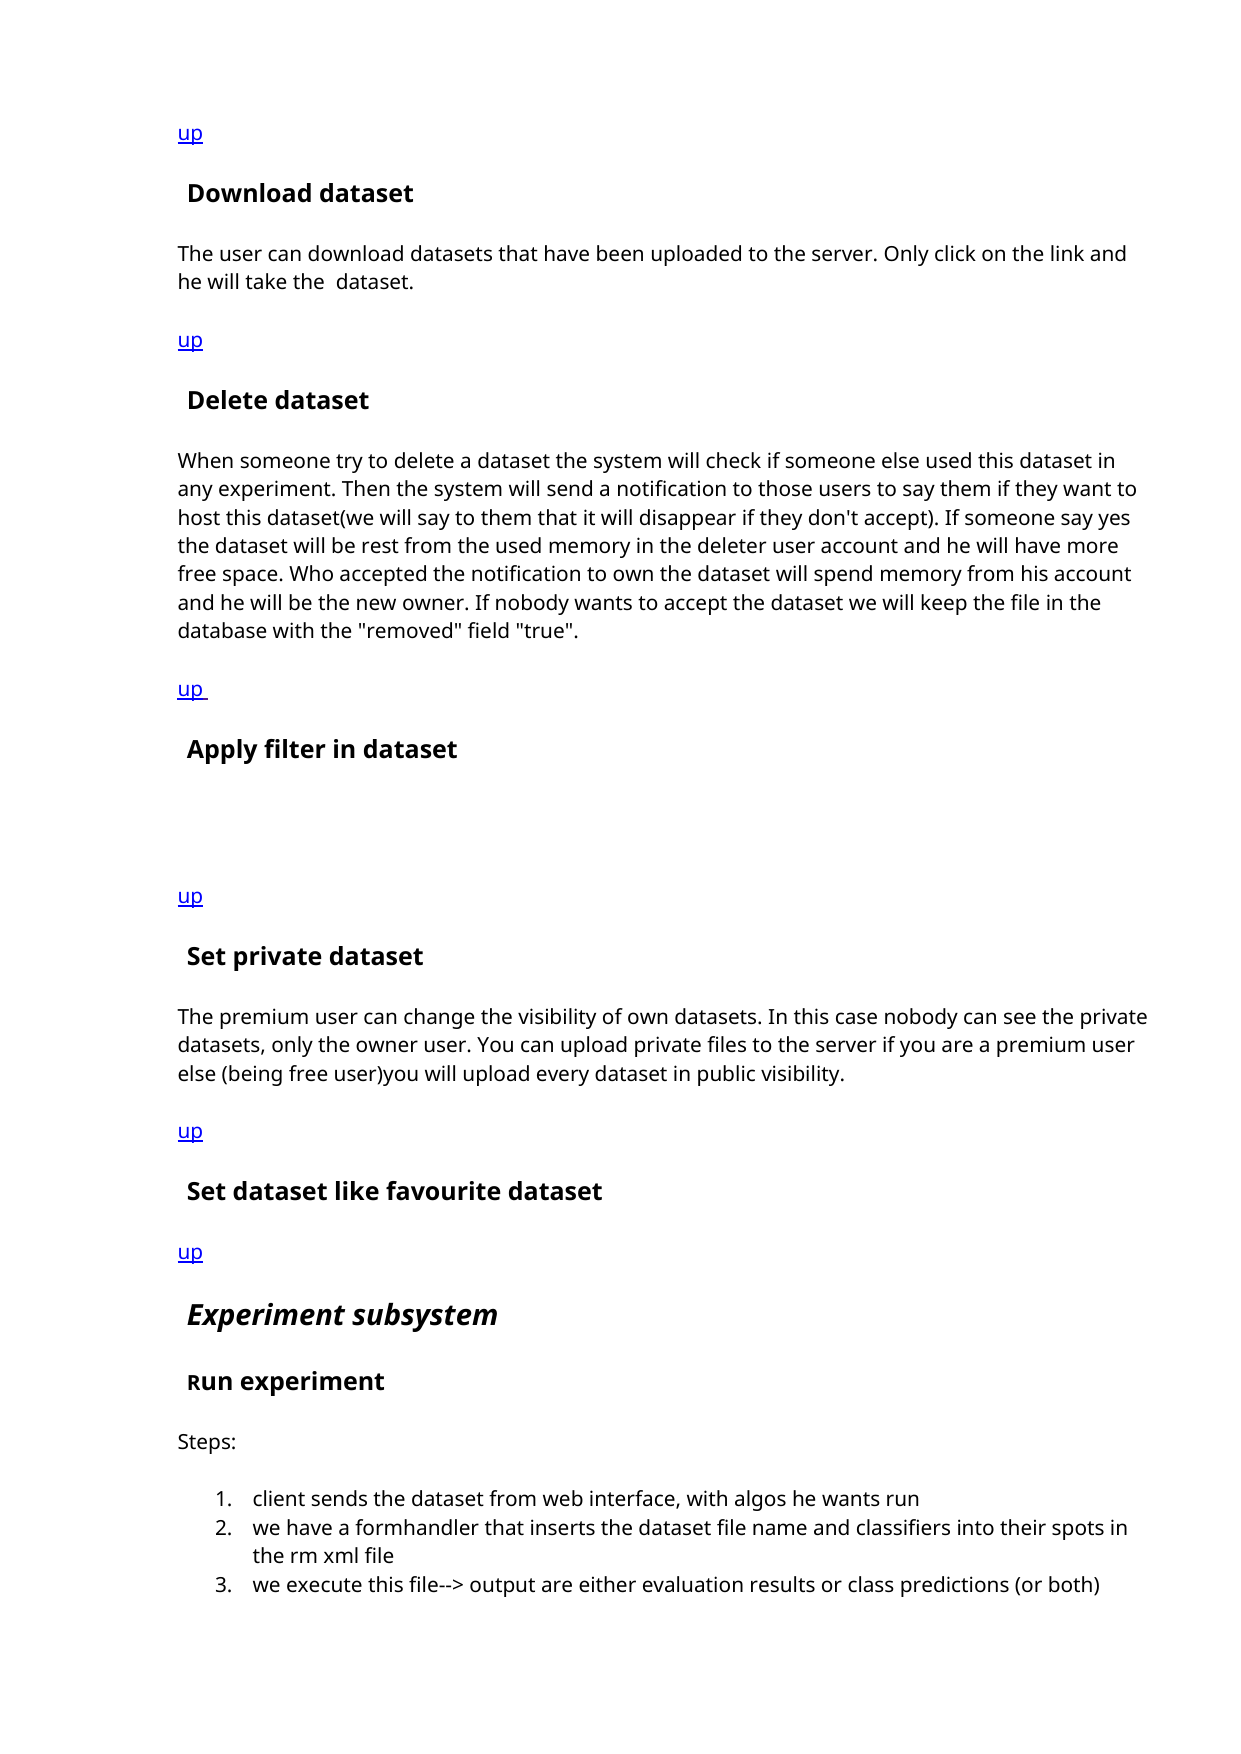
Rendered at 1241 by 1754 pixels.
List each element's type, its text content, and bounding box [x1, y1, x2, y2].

text up [208, 1116, 1152, 1145]
text up [208, 881, 1152, 909]
text up [208, 118, 1152, 147]
subtitle Set dataset like favourite dataset [609, 1174, 1142, 1208]
subtitle Apply filter in dataset [464, 732, 1142, 766]
subtitle Run experiment [187, 1363, 1142, 1398]
text up [208, 1237, 1152, 1266]
text up [208, 674, 1152, 702]
subtitle Download dataset [420, 176, 1142, 210]
list client sends the dataset from web interface, with algos he wants run [926, 1484, 1152, 1513]
subtitle Experiment subsystem [509, 1295, 1142, 1334]
subtitle Set private dataset [187, 938, 1142, 973]
subtitle Delete dataset [376, 383, 1142, 417]
text The user can download datasets that have been uploaded to the server. Only click on the link and he will take the dataset. [177, 239, 1152, 296]
list we have a formhandler that inserts the dataset file name and classifiers into their spots in the rm xml file [400, 1513, 1152, 1570]
text The premium user can change the visibility of own datasets. In this case nobody can see the private datasets, only the owner user. You can upload private files to the server if you are a premium user else (being free user)you will upload every dataset in public visibility. [851, 1002, 1152, 1087]
text When someone try to delete a dataset the system will check if someone else used this dataset in any experiment. Then the system will send a notification to those users to say them if they want to host this dataset(we will say to them that it will disappear if they don't accept). If someone say yes the dataset will be rest from the used memory in the deleter user account and he will have more free space. Who accepted the notification to own the dataset will spend memory from his account and he will be the new owner. If nobody wants to accept the dataset we will keep the file in the database with the "removed" field "true". [177, 446, 1152, 645]
text up [208, 325, 1152, 353]
text Steps: [242, 1427, 1152, 1455]
